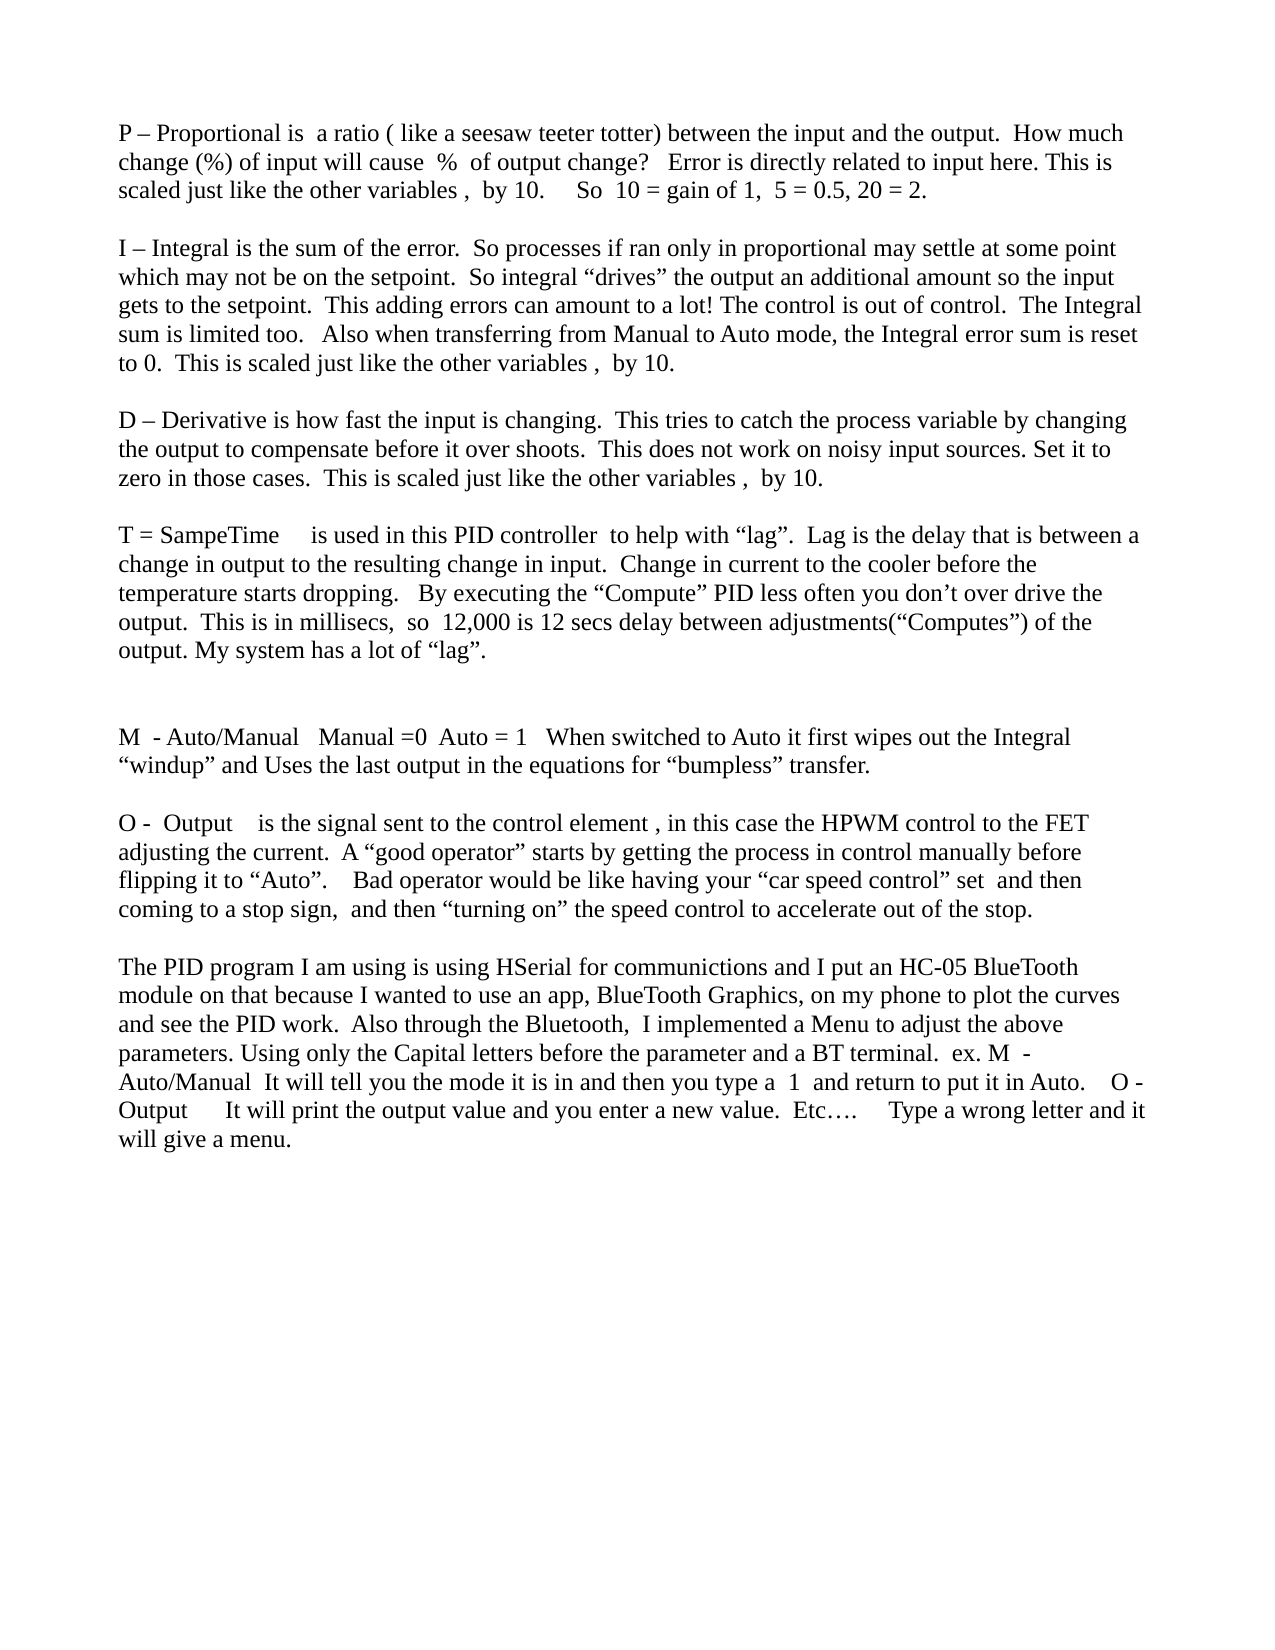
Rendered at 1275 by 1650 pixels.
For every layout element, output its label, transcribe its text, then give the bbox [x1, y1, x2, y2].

text M - Auto/Manual Manual =0 Auto = 1 When switched to Auto it first wipes out the Integral “windup” and Uses the last output in the equations for “bumpless” transfer. [118, 722, 1157, 779]
text T = SampeTime is used in this PID controller to help with “lag”. Lag is the delay that is between a change in output to the resulting change in input. Change in current to the cooler before the temperature starts dropping. By executing the “Compute” PID less often you don’t over drive the output. This is in millisecs, so 12,000 is 12 secs delay between adjustments(“Computes”) of the output. My system has a lot of “lag”. [118, 521, 1157, 664]
text O - Output is the signal sent to the control element , in this case the HPWM control to the FET adjusting the current. A “good operator” starts by getting the process in control manually before flipping it to “Auto”. Bad operator would be like having your “car speed control” set and then coming to a stop sign, and then “turning on” the speed control to accelerate out of the stop. [118, 808, 1157, 923]
text The PID program I am using is using HSerial for communictions and I put an HC-05 BlueTooth module on that because I wanted to use an app, BlueTooth Graphics, on my phone to plot the curves and see the PID work. Also through the Bluetooth, I implemented a Menu to adjust the above parameters. Using only the Capital letters before the parameter and a BT terminal. ex. M - Auto/Manual It will tell you the mode it is in and then you type a 1 and return to put it in Auto. O - Output It will print the output value and you enter a new value. Etc…. Type a wrong letter and it will give a menu. [118, 952, 1157, 1153]
text P – Proportional is a ratio ( like a seesaw teeter totter) between the input and the output. How much change (%) of input will cause % of output change? Error is directly related to input here. This is scaled just like the other variables , by 10. So 10 = gain of 1, 5 = 0.5, 20 = 2. [118, 118, 1157, 204]
text D – Derivative is how fast the input is changing. This tries to catch the process variable by changing the output to compensate before it over shoots. This does not work on noisy input sources. Set it to zero in those cases. This is scaled just like the other variables , by 10. [118, 406, 1157, 492]
text I – Integral is the sum of the error. So processes if ran only in proportional may settle at some point which may not be on the setpoint. So integral “drives” the output an additional amount so the input gets to the setpoint. This adding errors can amount to a lot! The control is out of control. The Integral sum is limited too. Also when transferring from Manual to Auto mode, the Integral error sum is reset to 0. This is scaled just like the other variables , by 10. [118, 233, 1157, 377]
